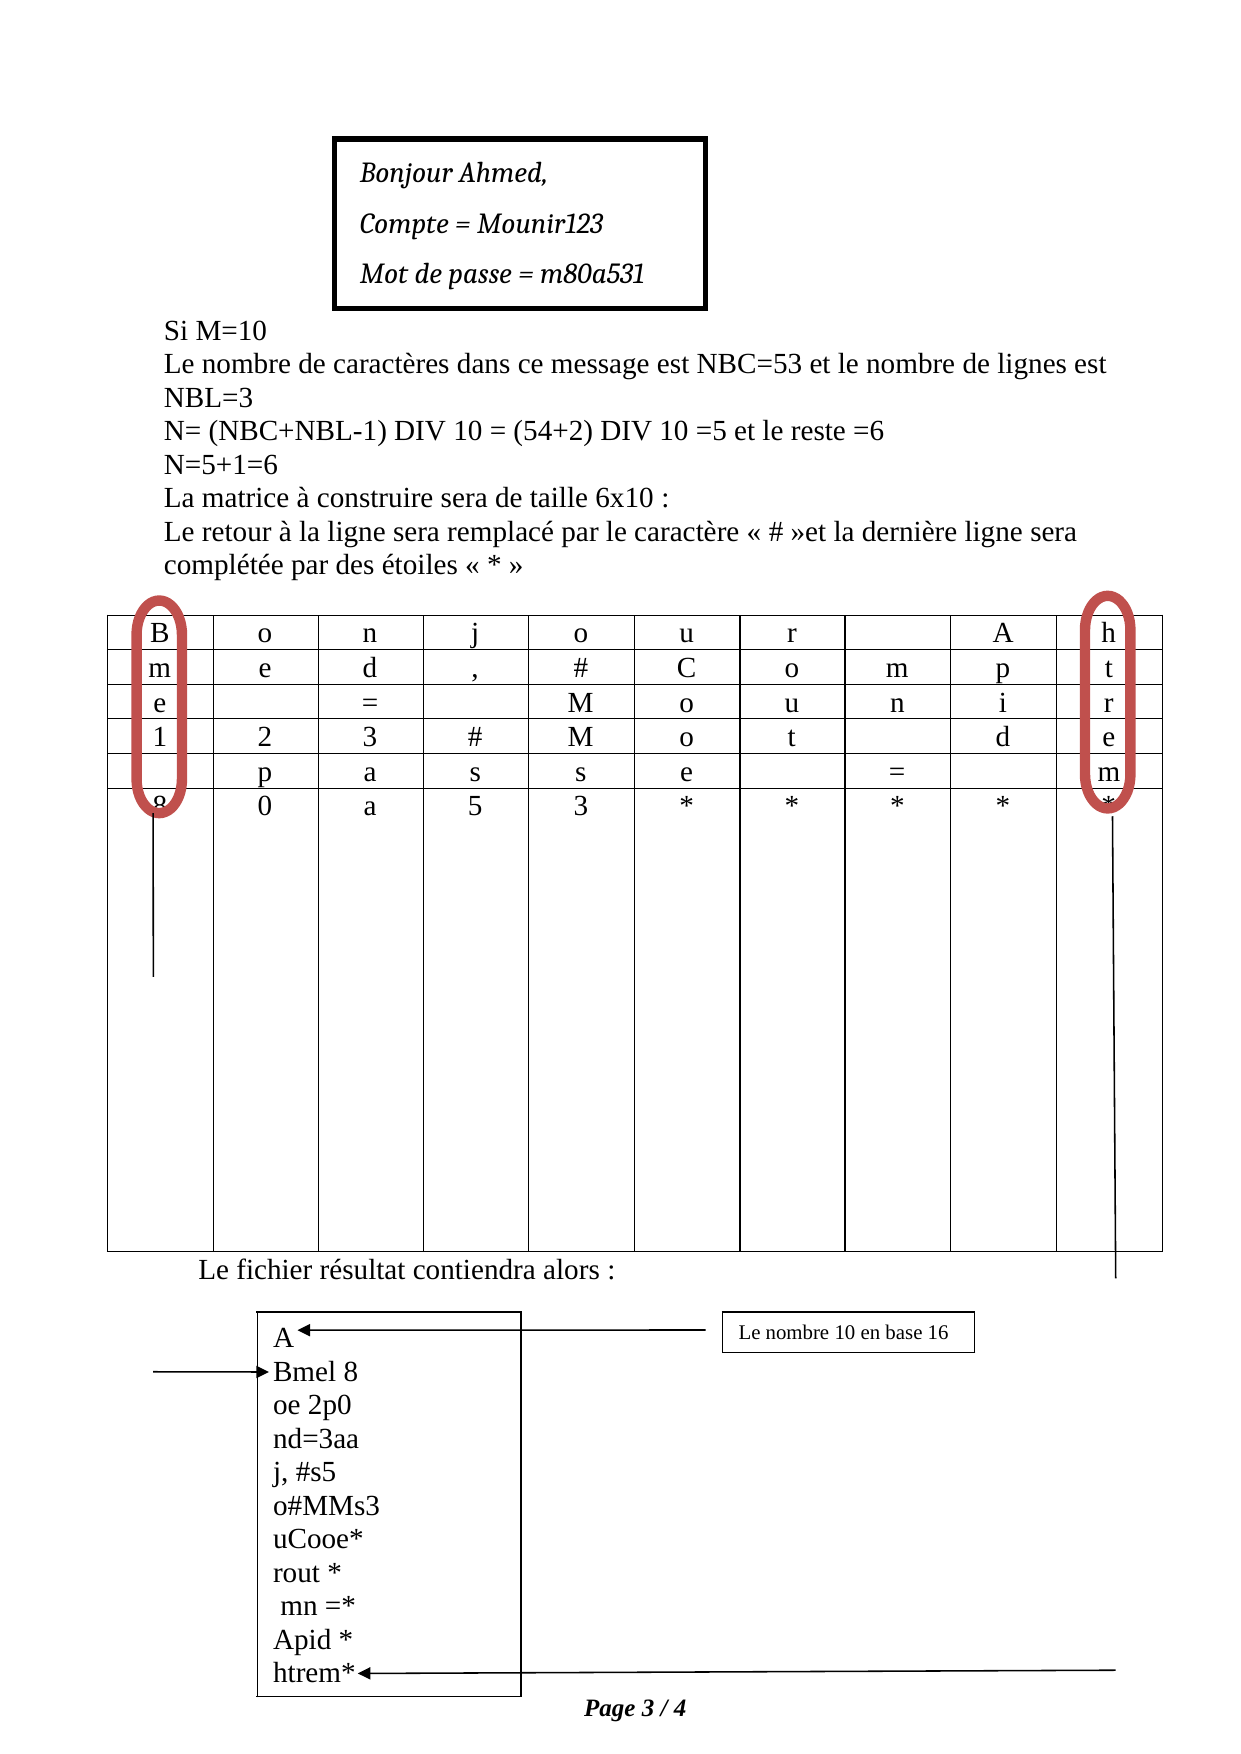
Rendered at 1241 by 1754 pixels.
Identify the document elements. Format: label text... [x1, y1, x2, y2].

table_cell d [319, 650, 423, 684]
text Si M=10 [164, 313, 1179, 346]
table_header [1135, 616, 1162, 649]
table_header o [214, 616, 318, 649]
table_header n [319, 616, 423, 649]
table_header [108, 616, 134, 649]
table_cell m [846, 650, 950, 684]
text Bonjour Ahmed, [359, 157, 680, 190]
table_cell o [635, 685, 739, 718]
table_cell * [846, 789, 950, 1251]
text nd=3aa [273, 1421, 506, 1454]
text oe 2p0 [273, 1387, 506, 1421]
table_cell C [635, 650, 739, 684]
table_cell p [214, 754, 318, 787]
table_cell * [951, 789, 1056, 1251]
table_cell [1136, 650, 1162, 684]
table_cell [108, 719, 131, 753]
table_cell [1057, 754, 1081, 787]
table_header o [529, 616, 634, 649]
table_cell [1057, 719, 1079, 753]
table_cell M [529, 719, 634, 753]
table_cell M [529, 685, 634, 718]
table_cell [741, 754, 844, 787]
table_header A [951, 616, 1056, 649]
text La matrice à construire sera de taille 6x10 : [164, 480, 1179, 514]
table_cell [108, 650, 131, 684]
table_cell 3 [529, 789, 634, 1251]
table_cell [951, 754, 1056, 787]
table_cell u [741, 685, 844, 718]
table_cell * [1057, 789, 1162, 1251]
text N= (NBC+NBL-1) DIV 10 = (54+2) DIV 10 =5 et le reste =6 [164, 413, 1179, 447]
table_cell [1057, 685, 1079, 718]
table_cell [187, 754, 213, 787]
table_header r [741, 616, 844, 649]
table_cell [1136, 719, 1162, 753]
table_cell o [741, 650, 844, 684]
table_cell , [424, 650, 528, 684]
text uCooe* [273, 1521, 506, 1555]
text Le nombre 10 en base 16 [738, 1320, 959, 1344]
text A [273, 1320, 506, 1354]
table_cell d [951, 719, 1056, 753]
table_cell 2 [214, 719, 318, 753]
table_cell t [1091, 650, 1125, 684]
table_cell e [635, 754, 739, 787]
table_cell [214, 685, 318, 718]
table_cell 8 [108, 789, 213, 1251]
table_cell [1136, 685, 1162, 718]
table_cell i [951, 685, 1056, 718]
text o#MMs3 [273, 1488, 506, 1521]
table_cell r [1091, 685, 1125, 718]
table_cell m [142, 650, 176, 684]
text Mot de passe = m80a531 [359, 257, 680, 291]
table_cell 1 [142, 719, 176, 753]
table_cell [142, 754, 176, 787]
table_cell * [635, 789, 739, 1251]
table_cell [1057, 650, 1079, 684]
text mn =* [273, 1588, 506, 1622]
table_header [185, 616, 213, 649]
text Le nombre de caractères dans ce message est NBC=53 et le nombre de lignes est NBL=3 [164, 346, 1179, 413]
text Bmel 8 [273, 1354, 506, 1387]
table_cell 5 [424, 789, 528, 1251]
table_header B [142, 616, 176, 649]
table_cell 0 [214, 789, 318, 1251]
table_header j [424, 616, 528, 649]
text N=5+1=6 [164, 447, 1179, 480]
table_cell p [951, 650, 1056, 684]
table_header [846, 616, 950, 649]
table_cell # [529, 650, 634, 684]
table_cell [188, 685, 213, 718]
table_cell = [846, 754, 950, 787]
text htrem* [273, 1656, 506, 1688]
text Apid * [273, 1622, 506, 1656]
table_cell * [741, 789, 844, 1251]
text rout * [273, 1555, 506, 1588]
table_cell a [319, 754, 423, 787]
table_cell n [846, 685, 950, 718]
table_cell a [319, 789, 423, 1251]
table_cell m [1091, 754, 1125, 787]
table_cell e [1091, 719, 1125, 753]
table_cell [108, 685, 131, 718]
table_cell [188, 719, 213, 753]
table_cell 3 [319, 719, 423, 753]
table_header u [635, 616, 739, 649]
table_cell [1135, 754, 1162, 787]
table_cell [188, 650, 213, 684]
table_header h [1091, 616, 1125, 649]
table_cell e [214, 650, 318, 684]
table_cell s [529, 754, 634, 787]
table_cell e [142, 685, 176, 718]
table_cell t [741, 719, 844, 753]
text j, #s5 [273, 1454, 506, 1488]
table_cell [846, 719, 950, 753]
text Le fichier résultat contiendra alors : [89, 1252, 1179, 1285]
table_cell [424, 685, 528, 718]
table_cell s [424, 754, 528, 787]
table_header [1057, 616, 1081, 649]
table_cell = [319, 685, 423, 718]
table_cell [108, 754, 131, 787]
text Compte = Mounir123 [359, 207, 680, 241]
table_cell # [424, 719, 528, 753]
table_cell o [635, 719, 739, 753]
text Le retour à la ligne sera remplacé par le caractère « # »et la dernière ligne sera complétée par des étoiles « * » [164, 514, 1179, 581]
